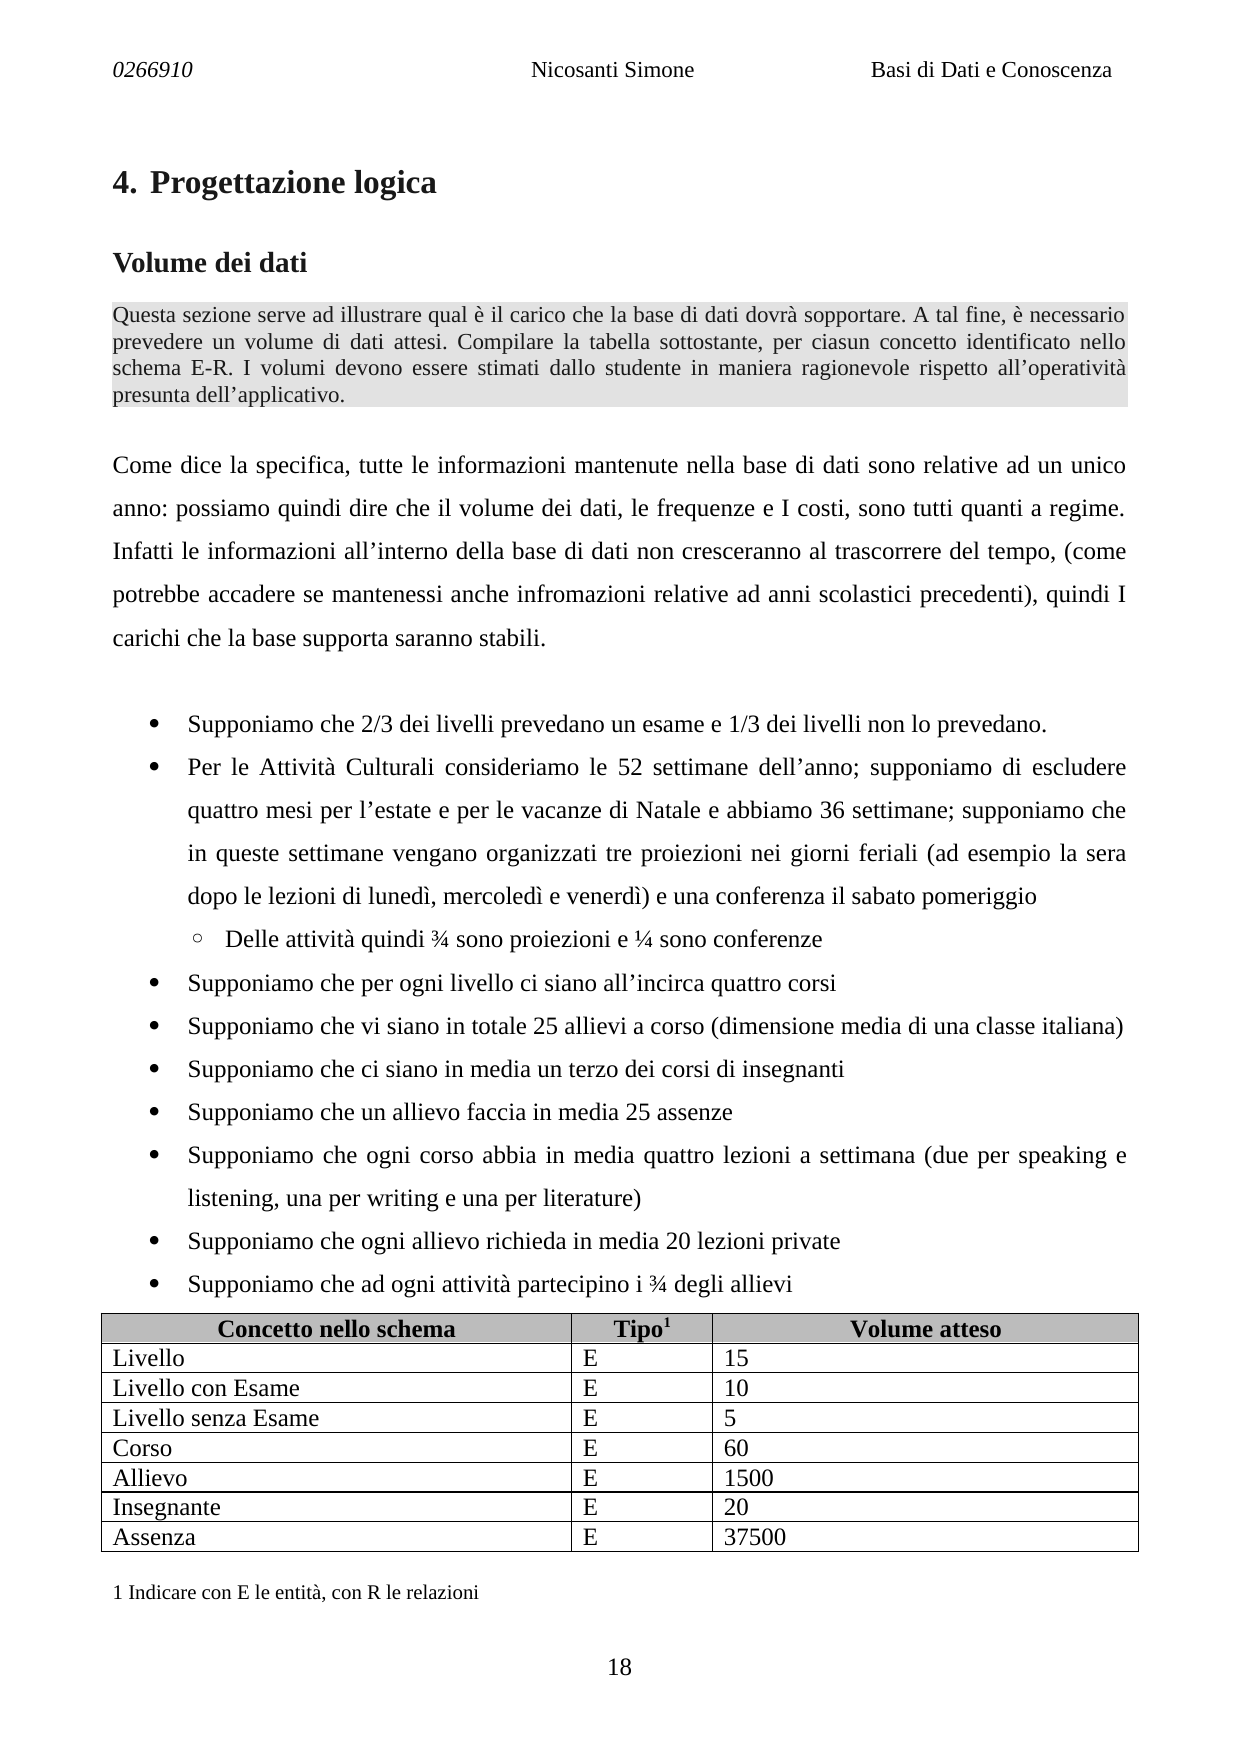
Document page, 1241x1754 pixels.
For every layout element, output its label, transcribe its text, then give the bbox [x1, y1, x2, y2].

table_cell 20 [713, 1493, 1138, 1521]
table_cell E [572, 1522, 712, 1551]
list Supponiamo che per ogni livello ci siano all’incirca quattro corsi [150, 968, 1128, 996]
table_cell Livello con Esame [102, 1373, 571, 1402]
text Come dice la specifica, tutte le informazioni mantenute nella base di dati sono relative ad un unico anno: possiamo quindi dire che il volume dei dati, le frequenze e I costi, sono tutti quanti a regime. Infatti le informazioni all’interno della base di dati non cresceranno al trascorrere del tempo, (come potrebbe accadere se mantenessi anche infromazioni relative ad anni scolastici precedenti), quindi I carichi che la base supporta saranno stabili. [112, 450, 1128, 651]
table_header Volume atteso [713, 1314, 1138, 1342]
table_cell Livello [102, 1344, 571, 1372]
table_cell 60 [713, 1433, 1138, 1462]
subtitle Progettazione logica [112, 162, 1128, 201]
table_header Concetto nello schema [102, 1314, 571, 1342]
table_cell 5 [713, 1403, 1138, 1432]
subtitle Volume dei dati [112, 245, 1128, 278]
list Supponiamo che ad ogni attività partecipino i ¾ degli allievi [150, 1269, 1128, 1298]
list Delle attività quindi ¾ sono proiezioni e ¼ sono conferenze [187, 924, 1128, 953]
table_cell E [572, 1463, 712, 1491]
table_cell E [572, 1344, 712, 1372]
table_cell Livello senza Esame [102, 1403, 571, 1432]
table_cell Assenza [102, 1522, 571, 1551]
table_cell E [572, 1373, 712, 1402]
list Supponiamo che 2/3 dei livelli prevedano un esame e 1/3 dei livelli non lo prevedano. [150, 709, 1128, 738]
table_cell Allievo [102, 1463, 571, 1491]
table_header Tipo [572, 1314, 712, 1342]
table_cell 1500 [713, 1463, 1138, 1491]
list Supponiamo che ogni corso abbia in media quattro lezioni a settimana (due per speaking e listening, una per writing e una per literature) [150, 1140, 1128, 1212]
table_cell 37500 [713, 1522, 1138, 1551]
list Supponiamo che ogni allievo richieda in media 20 lezioni private [150, 1226, 1128, 1255]
table_cell Corso [102, 1433, 571, 1462]
table_cell E [572, 1433, 712, 1462]
table_cell 10 [713, 1373, 1138, 1402]
table_cell Insegnante [102, 1493, 571, 1521]
list Supponiamo che un allievo faccia in media 25 assenze [150, 1097, 1128, 1126]
table_cell E [572, 1403, 712, 1432]
list Supponiamo che vi siano in totale 25 allievi a corso (dimensione media di una classe italiana) [150, 1011, 1128, 1039]
table_cell 15 [713, 1344, 1138, 1372]
list Per le Attività Culturali consideriamo le 52 settimane dell’anno; supponiamo di escludere quattro mesi per l’estate e per le vacanze di Natale e abbiamo 36 settimane; supponiamo che in queste settimane vengano organizzati tre proiezioni nei giorni feriali (ad esempio la sera dopo le lezioni di lunedì, mercoledì e venerdì) e una conferenza il sabato pomeriggio [150, 752, 1128, 910]
table_cell E [572, 1493, 712, 1521]
list Supponiamo che ci siano in media un terzo dei corsi di insegnanti [150, 1054, 1128, 1083]
text Questa sezione serve ad illustrare qual è il carico che la base di dati dovrà sopportare. A tal fine, è necessario prevedere un volume di dati attesi. Compilare la tabella sottostante, per ciasun concetto identificato nello schema E-R. I volumi devono essere stimati dallo studente in maniera ragionevole rispetto all’operatività presunta dell’applicativo. [112, 302, 1128, 407]
